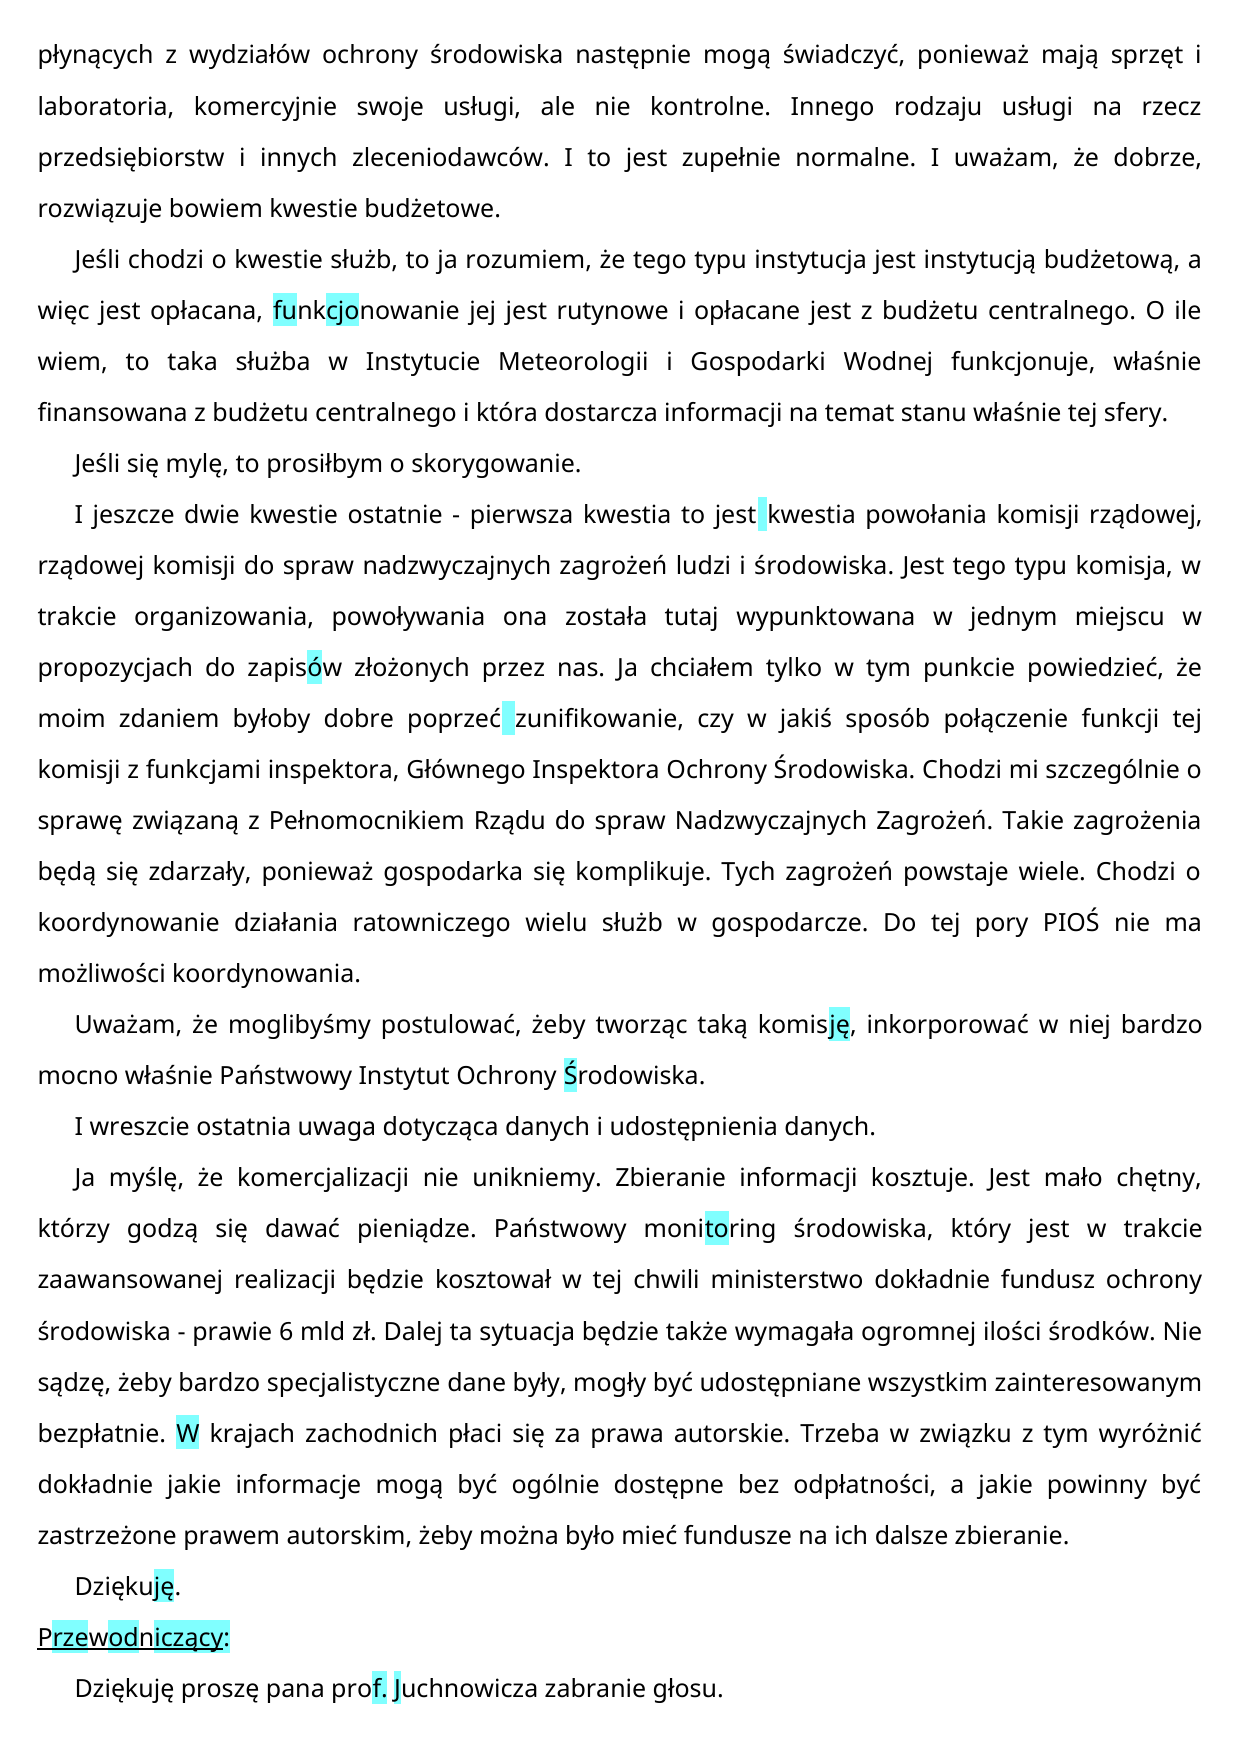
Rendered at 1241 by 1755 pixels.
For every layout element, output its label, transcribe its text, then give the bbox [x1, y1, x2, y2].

text Dziękuję. [37, 1568, 1203, 1602]
text Przewodniczący: [37, 1619, 1203, 1653]
text Jeśli się mylę, to prosiłbym o skorygowanie. [37, 446, 1203, 479]
text I wreszcie ostatnia uwaga dotycząca danych i udostępnienia danych. [37, 1109, 1203, 1143]
text Ja myślę, że komercjalizacji nie unikniemy. Zbieranie informacji kosztuje. Jest mało chętny, którzy godzą się dawać pieniądze. Państwowy monitoring środowiska, który jest w trakcie zaawansowanej realizacji będzie kosztował w tej chwili ministerstwo dokładnie fundusz ochrony środowiska - prawie 6 mld zł. Dalej ta sytuacja będzie także wymagała ogromnej ilości środków. Nie sądzę, żeby bardzo specjalistyczne dane były, mogły być udostępniane wszystkim zainteresowanym bezpłatnie. W krajach zachodnich płaci się za prawa autorskie. Trzeba w związku z tym wyróżnić dokładnie jakie informacje mogą być ogólnie dostępne bez odpłatności, a jakie powinny być zastrzeżone prawem autorskim, żeby można było mieć fundusze na ich dalsze zbieranie. [37, 1160, 1203, 1551]
text Jeśli chodzi o kwestie służb, to ja rozumiem, że tego typu instytucja jest instytucją budżetową, a więc jest opłacana, funkcjonowanie jej jest rutynowe i opłacane jest z budżetu centralnego. O ile wiem, to taka służba w Instytucie Meteorologii i Gospodarki Wodnej funkcjonuje, właśnie finansowana z budżetu centralnego i która dostarcza informacji na temat stanu właśnie tej sfery. [37, 241, 1203, 428]
text I jeszcze dwie kwestie ostatnie - pierwsza kwestia to jest kwestia powołania komisji rządowej, rządowej komisji do spraw nadzwyczajnych zagrożeń ludzi i środowiska. Jest tego typu komisja, w trakcie organizowania, powoływania ona została tutaj wypunktowana w jednym miejscu w propozycjach do zapisów złożonych przez nas. Ja chciałem tylko w tym punkcie powiedzieć, że moim zdaniem byłoby dobre poprzeć zunifikowanie, czy w jakiś sposób połączenie funkcji tej komisji z funkcjami inspektora, Głównego Inspektora Ochrony Środowiska. Chodzi mi szczególnie o sprawę związaną z Pełnomocnikiem Rządu do spraw Nadzwyczajnych Zagrożeń. Takie zagrożenia będą się zdarzały, ponieważ gospodarka się komplikuje. Tych zagrożeń powstaje wiele. Chodzi o koordynowanie działania ratowniczego wielu służb w gospodarcze. Do tej pory PIOŚ nie ma możliwości koordynowania. [37, 497, 1203, 990]
text Dziękuję proszę pana prof. Juchnowicza zabranie głosu. [37, 1671, 1203, 1704]
text Uważam, że moglibyśmy postulować, żeby tworząc taką komisję, inkorporować w niej bardzo mocno właśnie Państwowy Instytut Ochrony Środowiska. [37, 1007, 1203, 1092]
text płynących z wydziałów ochrony środowiska następnie mogą świadczyć, ponieważ mają sprzęt i laboratoria, komercyjnie swoje usługi, ale nie kontrolne. Innego rodzaju usługi na rzecz przedsiębiorstw i innych zleceniodawców. I to jest zupełnie normalne. I uważam, że dobrze, rozwiązuje bowiem kwestie budżetowe. [37, 37, 1203, 224]
